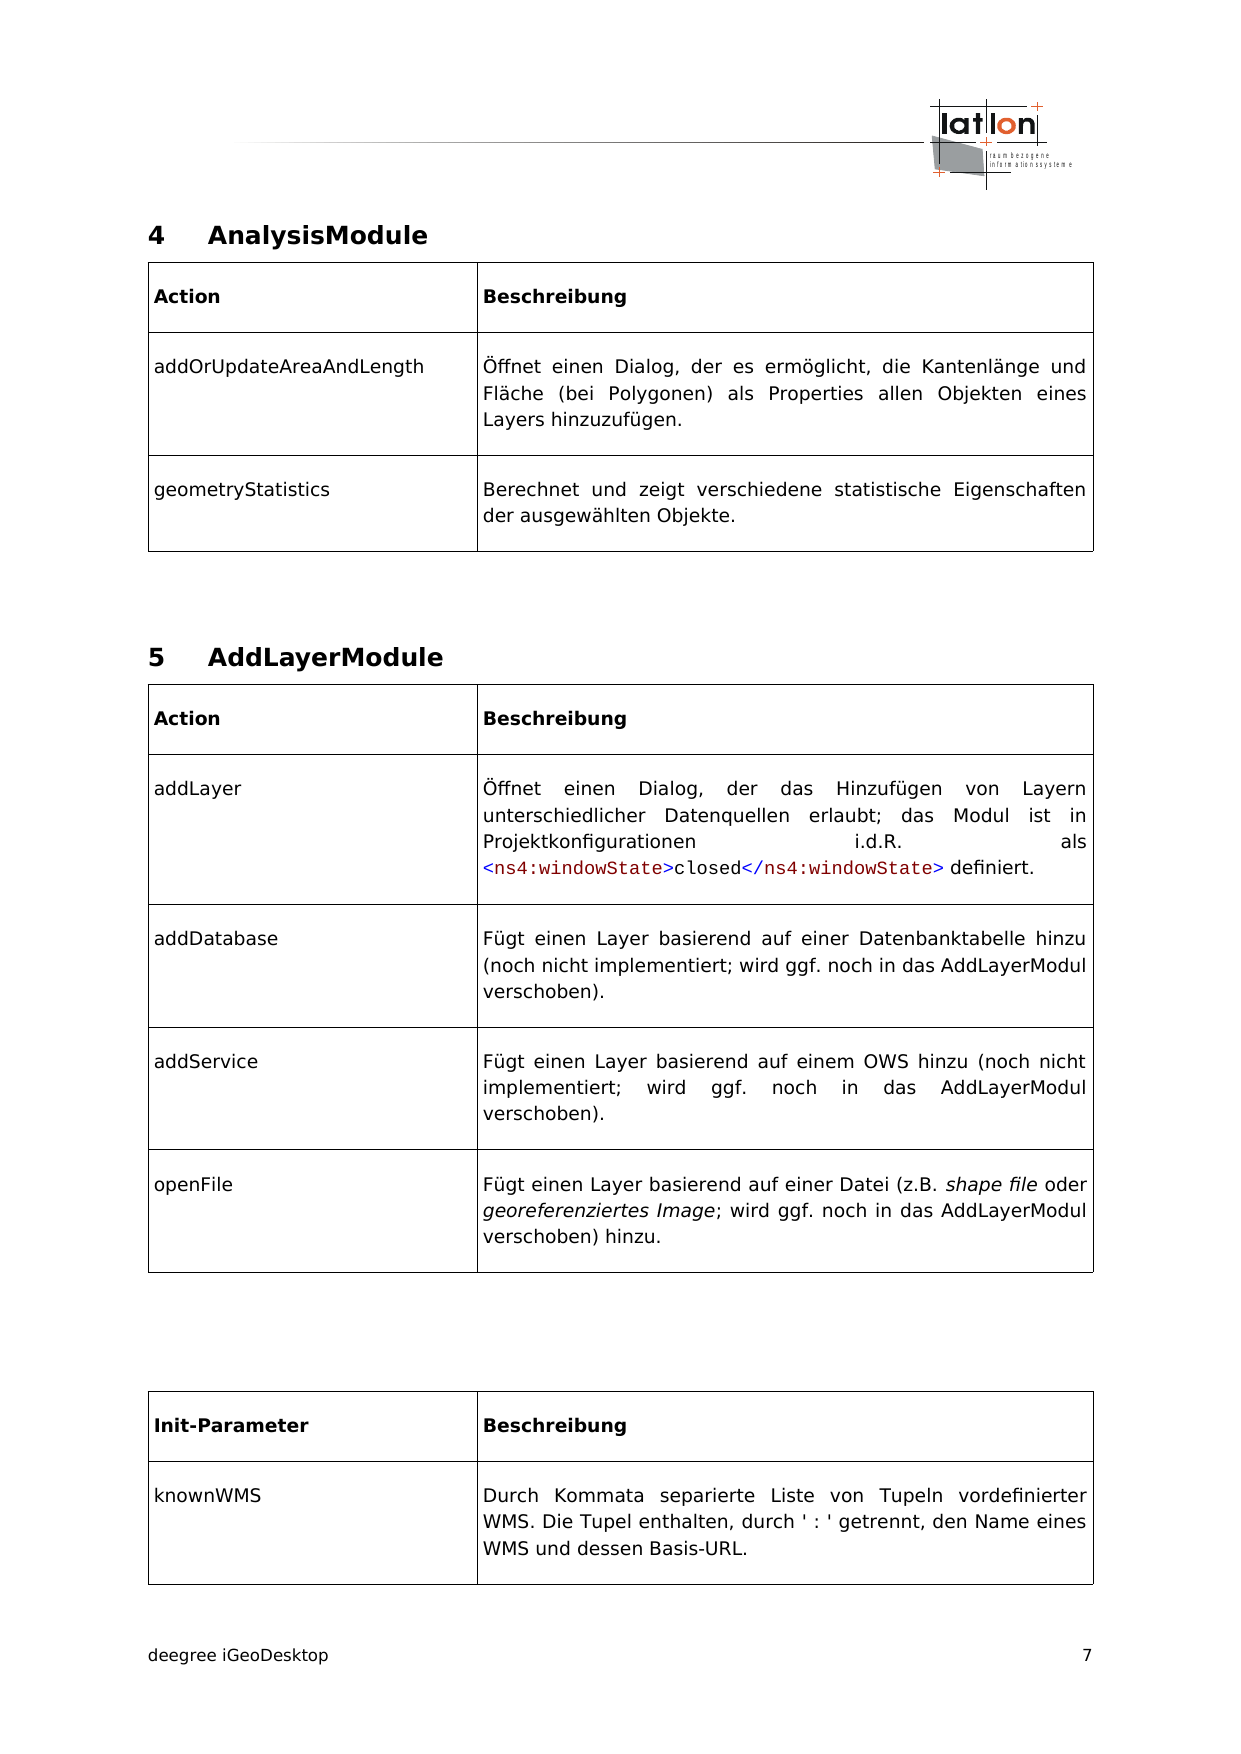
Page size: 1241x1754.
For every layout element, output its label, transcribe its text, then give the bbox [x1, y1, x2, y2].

table_cell Durch Kommata separierte Liste von Tupeln vordefinierter WMS. Die Tupel enthalten, durch ' : ' getrennt, den Name eines WMS und dessen Basis-URL. [478, 1462, 1093, 1584]
table_cell knownWMS [149, 1462, 477, 1584]
table_header Action [149, 263, 477, 332]
table_cell Fügt einen Layer basierend auf einer Datenbanktabelle hinzu (noch nicht implementiert; wird ggf. noch in das AddLayerModul verschoben). [478, 905, 1093, 1027]
table_header Init-Parameter [149, 1392, 477, 1461]
table_cell Fügt einen Layer basierend auf einer Datei (z.B. shape file oder georeferenziertes Image; wird ggf. noch in das AddLayerModul verschoben) hinzu. [478, 1150, 1093, 1272]
table_header Beschreibung [478, 685, 1093, 754]
table_cell Öffnet einen Dialog, der es ermöglicht, die Kantenlänge und Fläche (bei Polygonen) als Properties allen Objekten eines Layers hinzuzufügen. [478, 333, 1093, 455]
table_cell Berechnet und zeigt verschiedene statistische Eigenschaften der ausgewählten Objekte. [478, 456, 1093, 551]
table_header Beschreibung [478, 1392, 1093, 1461]
subtitle AddLayerModule [148, 643, 1092, 672]
table_cell addOrUpdateAreaAndLength [149, 333, 477, 455]
subtitle AnalysisModule [148, 221, 1092, 251]
table_cell Fügt einen Layer basierend auf einem OWS hinzu (noch nicht implementiert; wird ggf. noch in das AddLayerModul verschoben). [478, 1028, 1093, 1149]
table_header Action [149, 685, 477, 754]
table_header Beschreibung [478, 263, 1093, 332]
table_cell openFile [149, 1150, 477, 1272]
table_cell addLayer [149, 755, 477, 904]
table_cell addService [149, 1028, 477, 1149]
table_cell geometryStatistics [149, 456, 477, 551]
table_cell addDatabase [149, 905, 477, 1027]
table_cell Öffnet einen Dialog, der das Hinzufügen von Layern unterschiedlicher Datenquellen erlaubt; das Modul ist in Projektkonfigurationen i.d.R. als <ns4:windowState>closed</ns4:windowState> definiert. [478, 755, 1093, 904]
